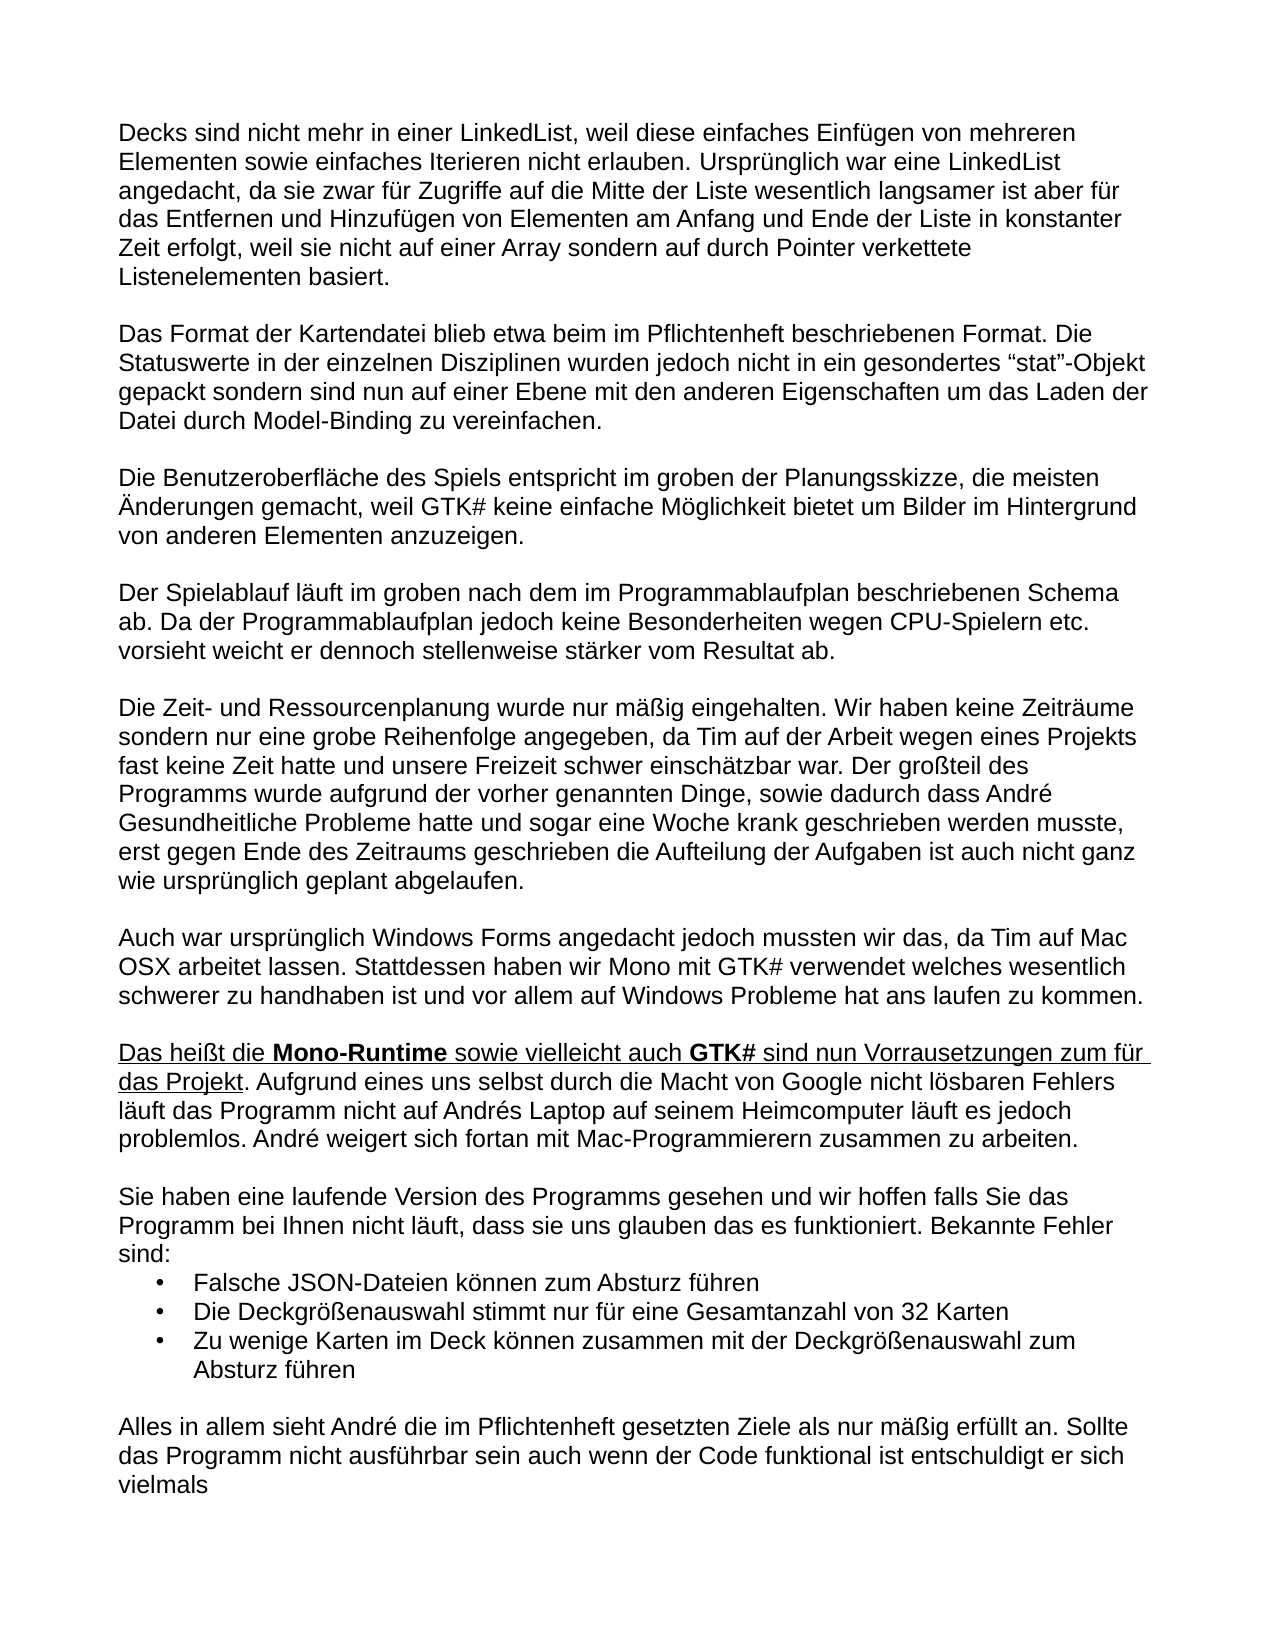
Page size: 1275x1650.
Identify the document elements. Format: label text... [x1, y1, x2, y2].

text Alles in allem sieht André die im Pflichtenheft gesetzten Ziele als nur mäßig erfüllt an. Sollte das Programm nicht ausführbar sein auch wenn der Code funktional ist entschuldigt er sich vielmals [118, 1412, 1157, 1498]
text Auch war ursprünglich Windows Forms angedacht jedoch mussten wir das, da Tim auf Mac OSX arbeitet lassen. Stattdessen haben wir Mono mit GTK# verwendet welches wesentlich schwerer zu handhaben ist und vor allem auf Windows Probleme hat ans laufen zu kommen. [118, 923, 1157, 1009]
text Die Benutzeroberfläche des Spiels entspricht im groben der Planungsskizze, die meisten Änderungen gemacht, weil GTK# keine einfache Möglichkeit bietet um Bilder im Hintergrund von anderen Elementen anzuzeigen. [118, 463, 1157, 549]
list Die Deckgrößenauswahl stimmt nur für eine Gesamtanzahl von 32 Karten [156, 1297, 1157, 1326]
text Der Spielablauf läuft im groben nach dem im Programmablaufplan beschriebenen Schema ab. Da der Programmablaufplan jedoch keine Besonderheiten wegen CPU-Spielern etc. vorsieht weicht er dennoch stellenweise stärker vom Resultat ab. [118, 578, 1157, 664]
text Decks sind nicht mehr in einer LinkedList, weil diese einfaches Einfügen von mehreren Elementen sowie einfaches Iterieren nicht erlauben. Ursprünglich war eine LinkedList angedacht, da sie zwar für Zugriffe auf die Mitte der Liste wesentlich langsamer ist aber für das Entfernen und Hinzufügen von Elementen am Anfang und Ende der Liste in konstanter Zeit erfolgt, weil sie nicht auf einer Array sondern auf durch Pointer verkettete Listenelementen basiert. [118, 118, 1157, 291]
text Sie haben eine laufende Version des Programms gesehen und wir hoffen falls Sie das Programm bei Ihnen nicht läuft, dass sie uns glauben das es funktioniert. Bekannte Fehler sind: [118, 1182, 1157, 1268]
list Zu wenige Karten im Deck können zusammen mit der Deckgrößenauswahl zum Absturz führen [156, 1326, 1157, 1383]
list Falsche JSON-Dateien können zum Absturz führen [156, 1268, 1157, 1297]
text Das heißt die Mono-Runtime sowie vielleicht auch GTK# sind nun Vorrausetzungen zum für das Projekt. Aufgrund eines uns selbst durch die Macht von Google nicht lösbaren Fehlers läuft das Programm nicht auf Andrés Laptop auf seinem Heimcomputer läuft es jedoch problemlos. André weigert sich fortan mit Mac-Programmierern zusammen zu arbeiten. [118, 1038, 1157, 1153]
text Die Zeit- und Ressourcenplanung wurde nur mäßig eingehalten. Wir haben keine Zeiträume sondern nur eine grobe Reihenfolge angegeben, da Tim auf der Arbeit wegen eines Projekts fast keine Zeit hatte und unsere Freizeit schwer einschätzbar war. Der großteil des Programms wurde aufgrund der vorher genannten Dinge, sowie dadurch dass André Gesundheitliche Probleme hatte und sogar eine Woche krank geschrieben werden musste, erst gegen Ende des Zeitraums geschrieben die Aufteilung der Aufgaben ist auch nicht ganz wie ursprünglich geplant abgelaufen. [118, 693, 1157, 894]
text Das Format der Kartendatei blieb etwa beim im Pflichtenheft beschriebenen Format. Die Statuswerte in der einzelnen Disziplinen wurden jedoch nicht in ein gesondertes “stat”-Objekt gepackt sondern sind nun auf einer Ebene mit den anderen Eigenschaften um das Laden der Datei durch Model-Binding zu vereinfachen. [118, 319, 1157, 434]
